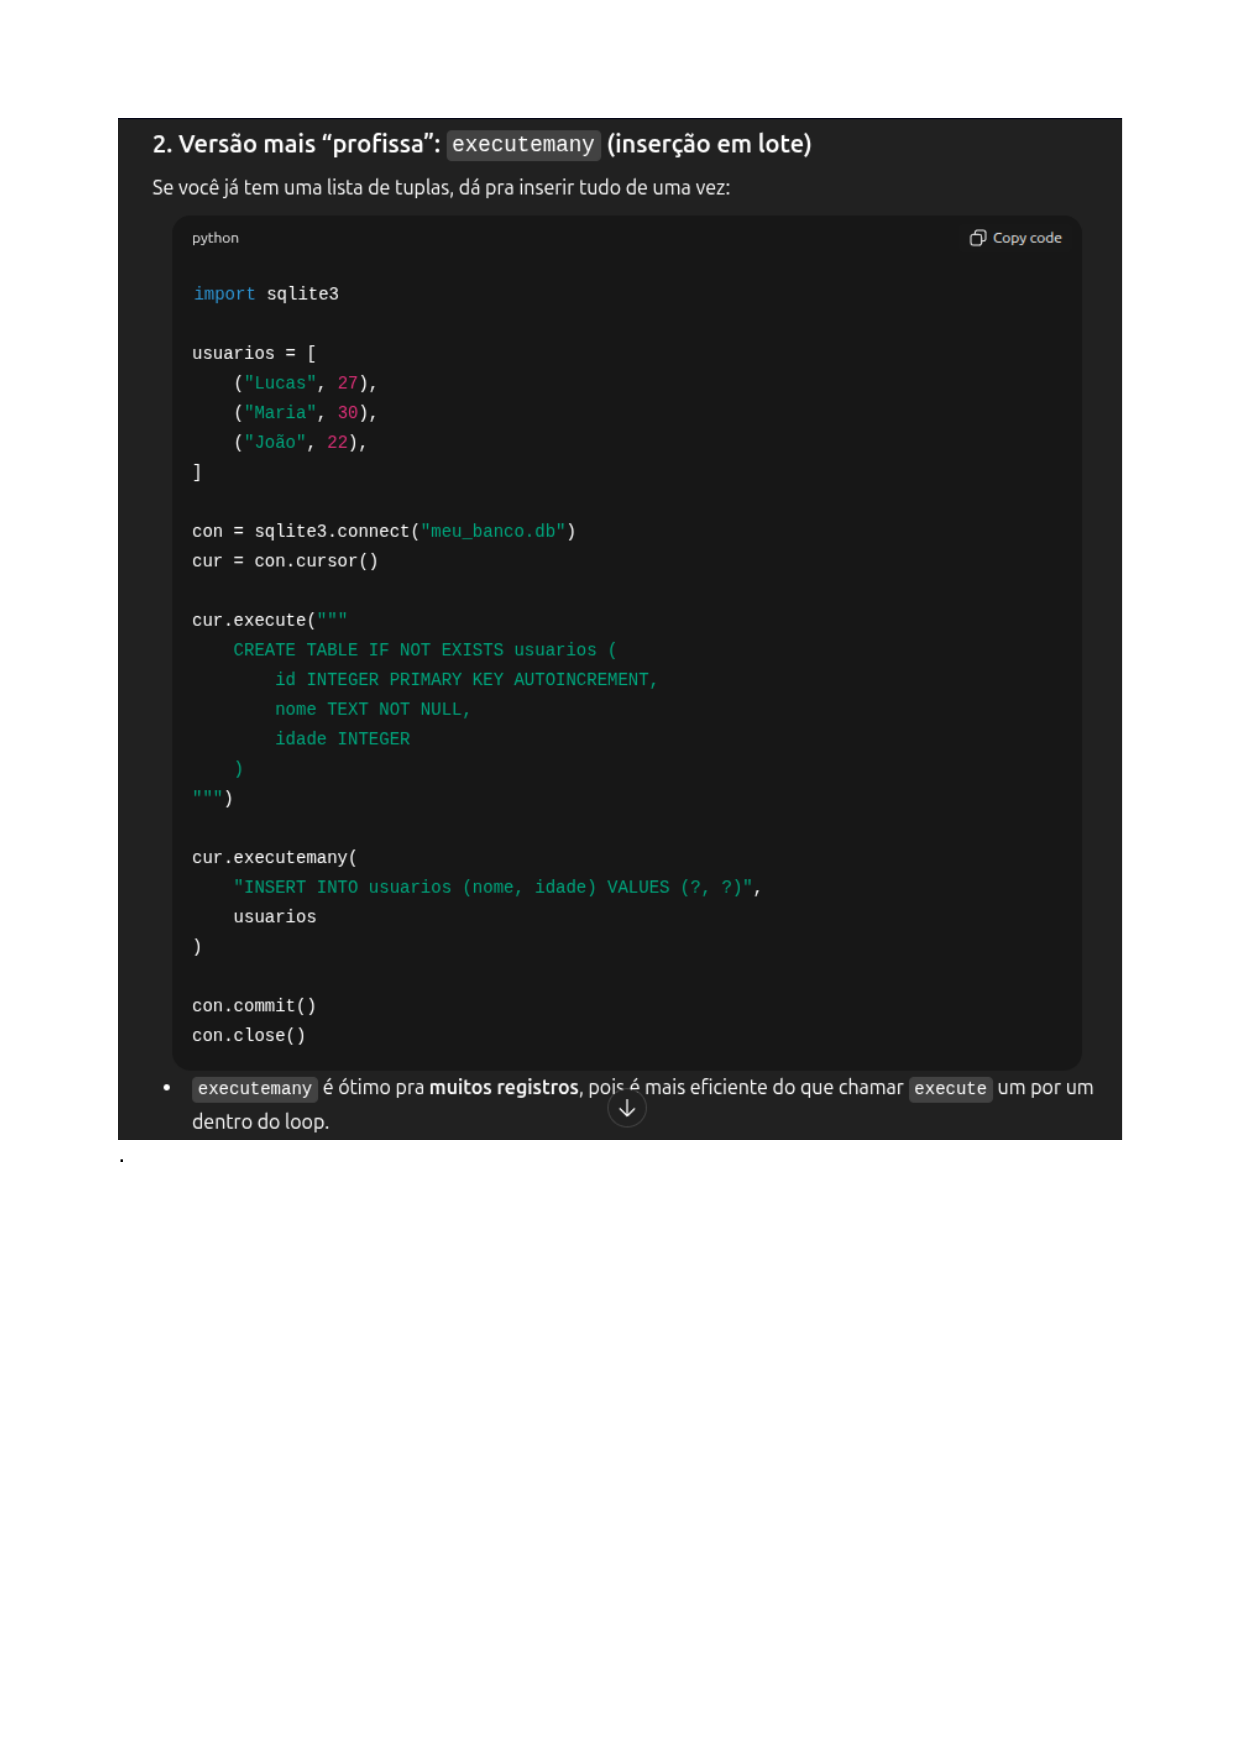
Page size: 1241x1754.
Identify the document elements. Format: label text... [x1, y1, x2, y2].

text . [118, 1140, 1122, 1168]
picture [118, 118, 1123, 1140]
